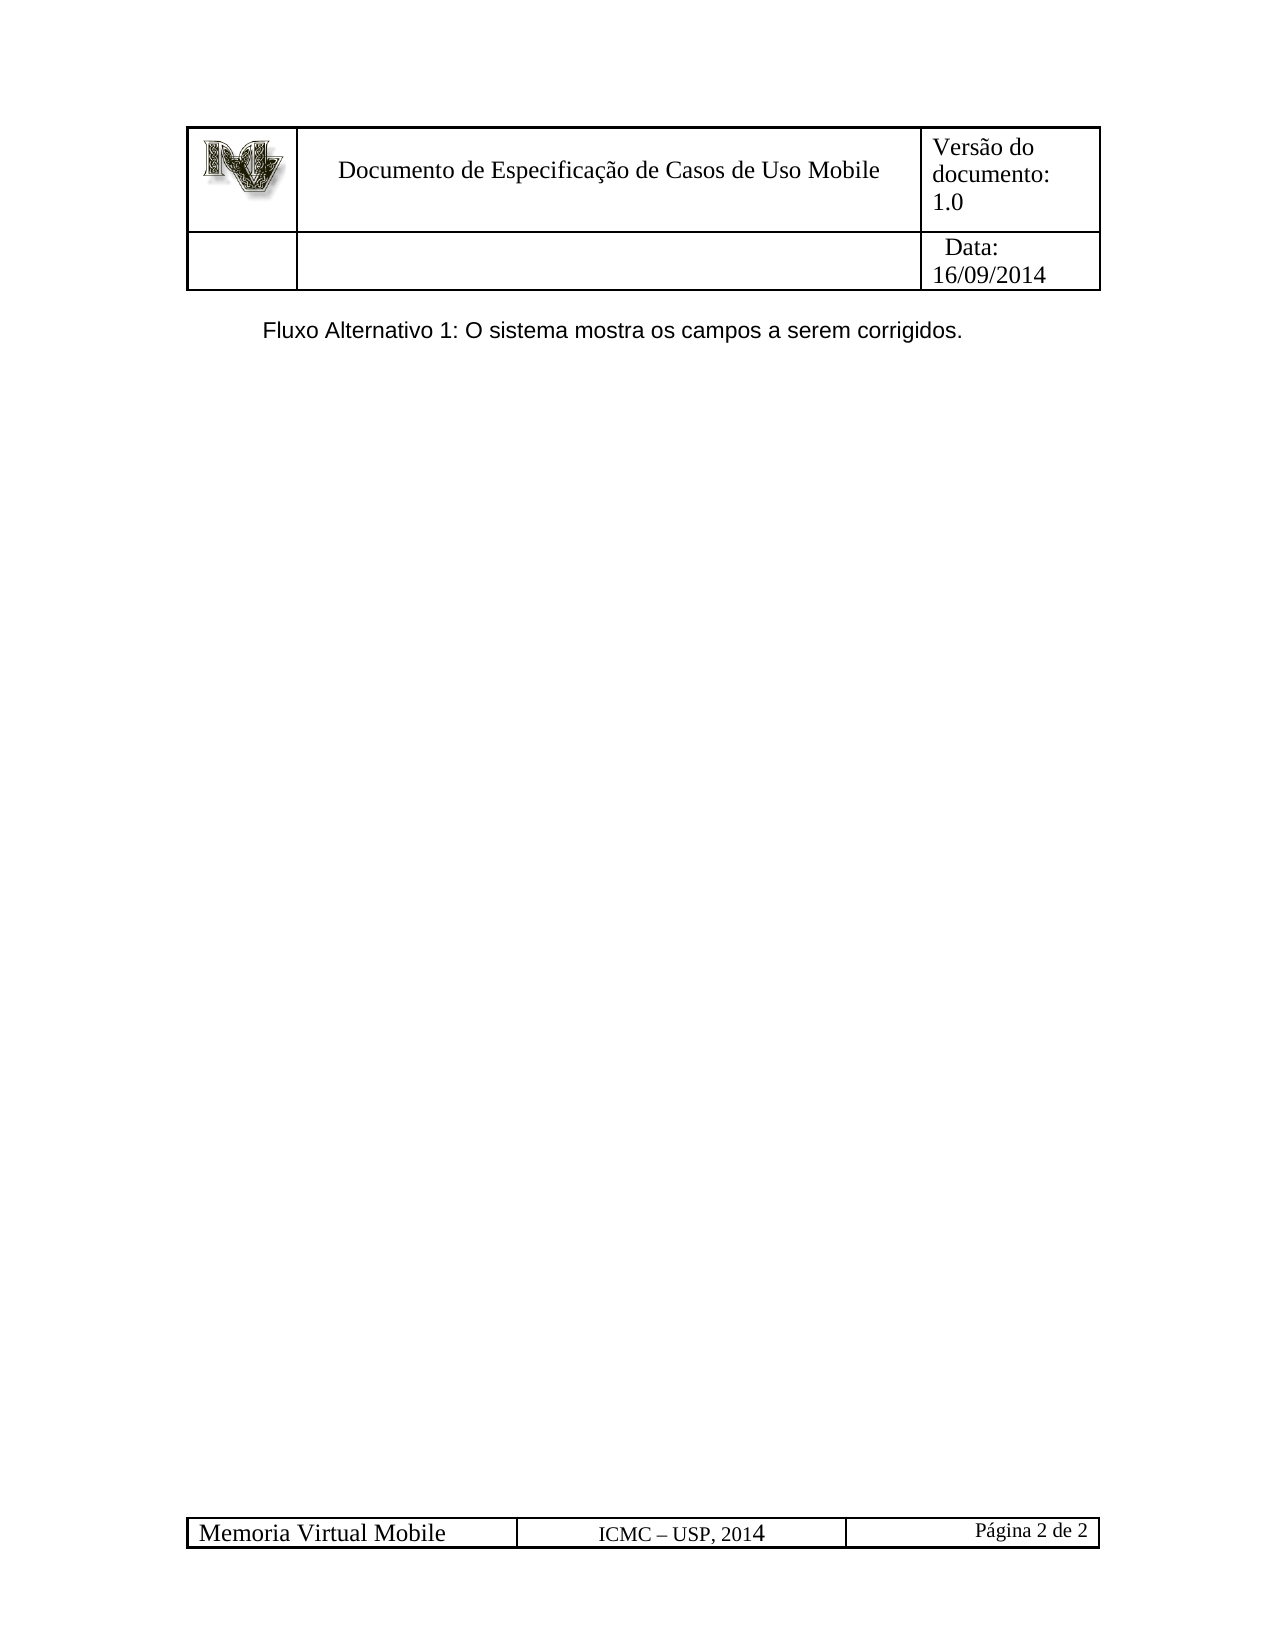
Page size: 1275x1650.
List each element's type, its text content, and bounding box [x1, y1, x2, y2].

text Fluxo Alternativo 1: O sistema mostra os campos a serem corrigidos. [187, 318, 1087, 344]
picture [198, 128, 286, 204]
